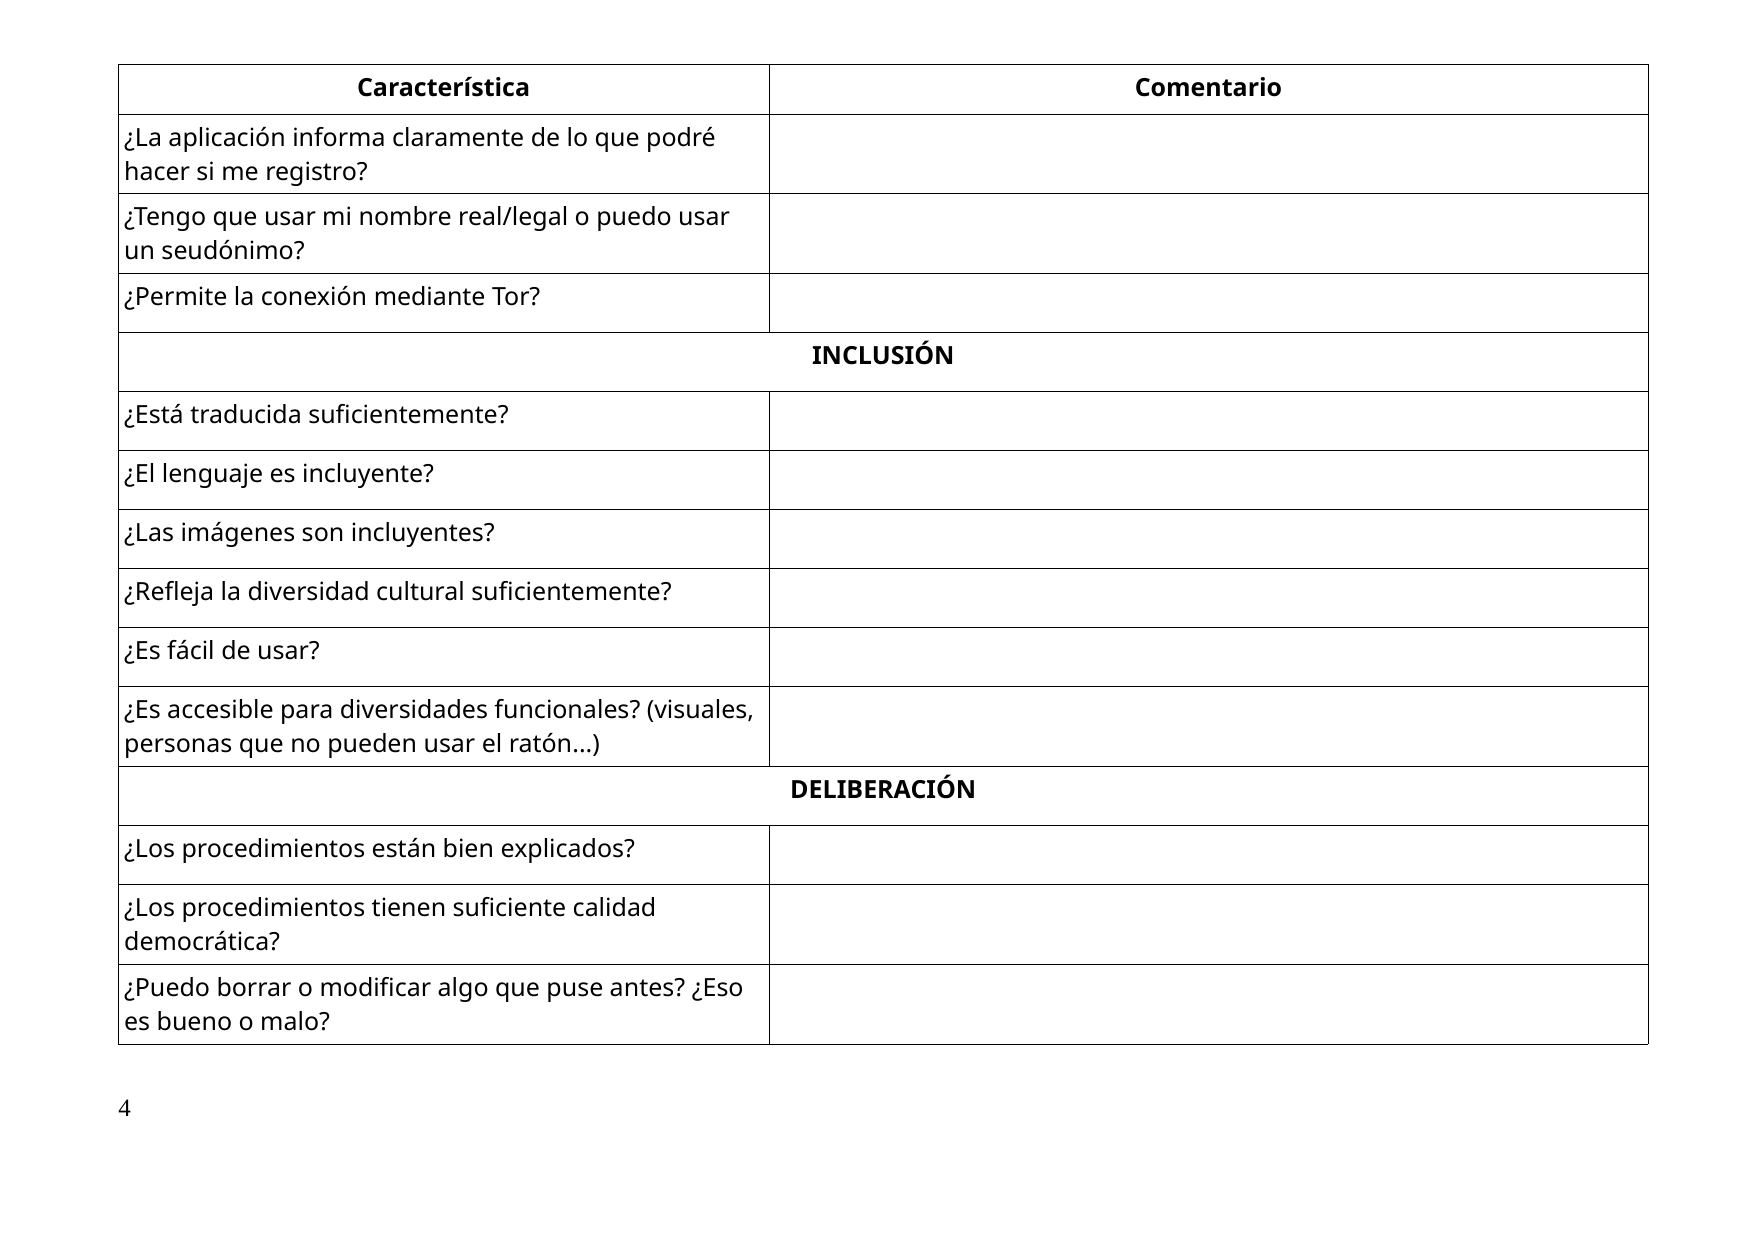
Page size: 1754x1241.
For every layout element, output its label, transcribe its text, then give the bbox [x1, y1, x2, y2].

table_cell ¿La aplicación informa claramente de lo que podré hacer si me registro? [119, 115, 769, 193]
table_cell [770, 569, 1648, 627]
table_header Comentario [770, 65, 1648, 113]
table_cell ¿Permite la conexión mediante Tor? [119, 274, 769, 332]
table_cell [770, 826, 1648, 884]
table_cell ¿Es accesible para diversidades funcionales? (visuales, personas que no pueden usar el ratón...) [119, 687, 769, 766]
table_cell INCLUSIÓN [119, 333, 1648, 391]
table_cell [770, 687, 1648, 766]
table_header Característica [119, 65, 769, 113]
table_cell [770, 628, 1648, 686]
table_cell ¿Los procedimientos están bien explicados? [119, 826, 769, 884]
table_cell ¿Es fácil de usar? [119, 628, 769, 686]
table_cell [770, 885, 1648, 964]
table_cell [770, 392, 1648, 450]
table_cell [770, 965, 1648, 1043]
table_cell ¿Está traducida suficientemente? [119, 392, 769, 450]
table_cell [770, 194, 1648, 273]
table_cell [770, 451, 1648, 509]
table_cell ¿Tengo que usar mi nombre real/legal o puedo usar un seudónimo? [119, 194, 769, 273]
table_cell ¿Puedo borrar o modificar algo que puse antes? ¿Eso es bueno o malo? [119, 965, 769, 1043]
table_cell ¿Refleja la diversidad cultural suficientemente? [119, 569, 769, 627]
table_cell ¿El lenguaje es incluyente? [119, 451, 769, 509]
table_cell [770, 274, 1648, 332]
table_cell ¿Los procedimientos tienen suficiente calidad democrática? [119, 885, 769, 964]
table_cell ¿Las imágenes son incluyentes? [119, 510, 769, 568]
table_cell DELIBERACIÓN [119, 767, 1648, 825]
table_cell [770, 510, 1648, 568]
table_cell [770, 115, 1648, 193]
